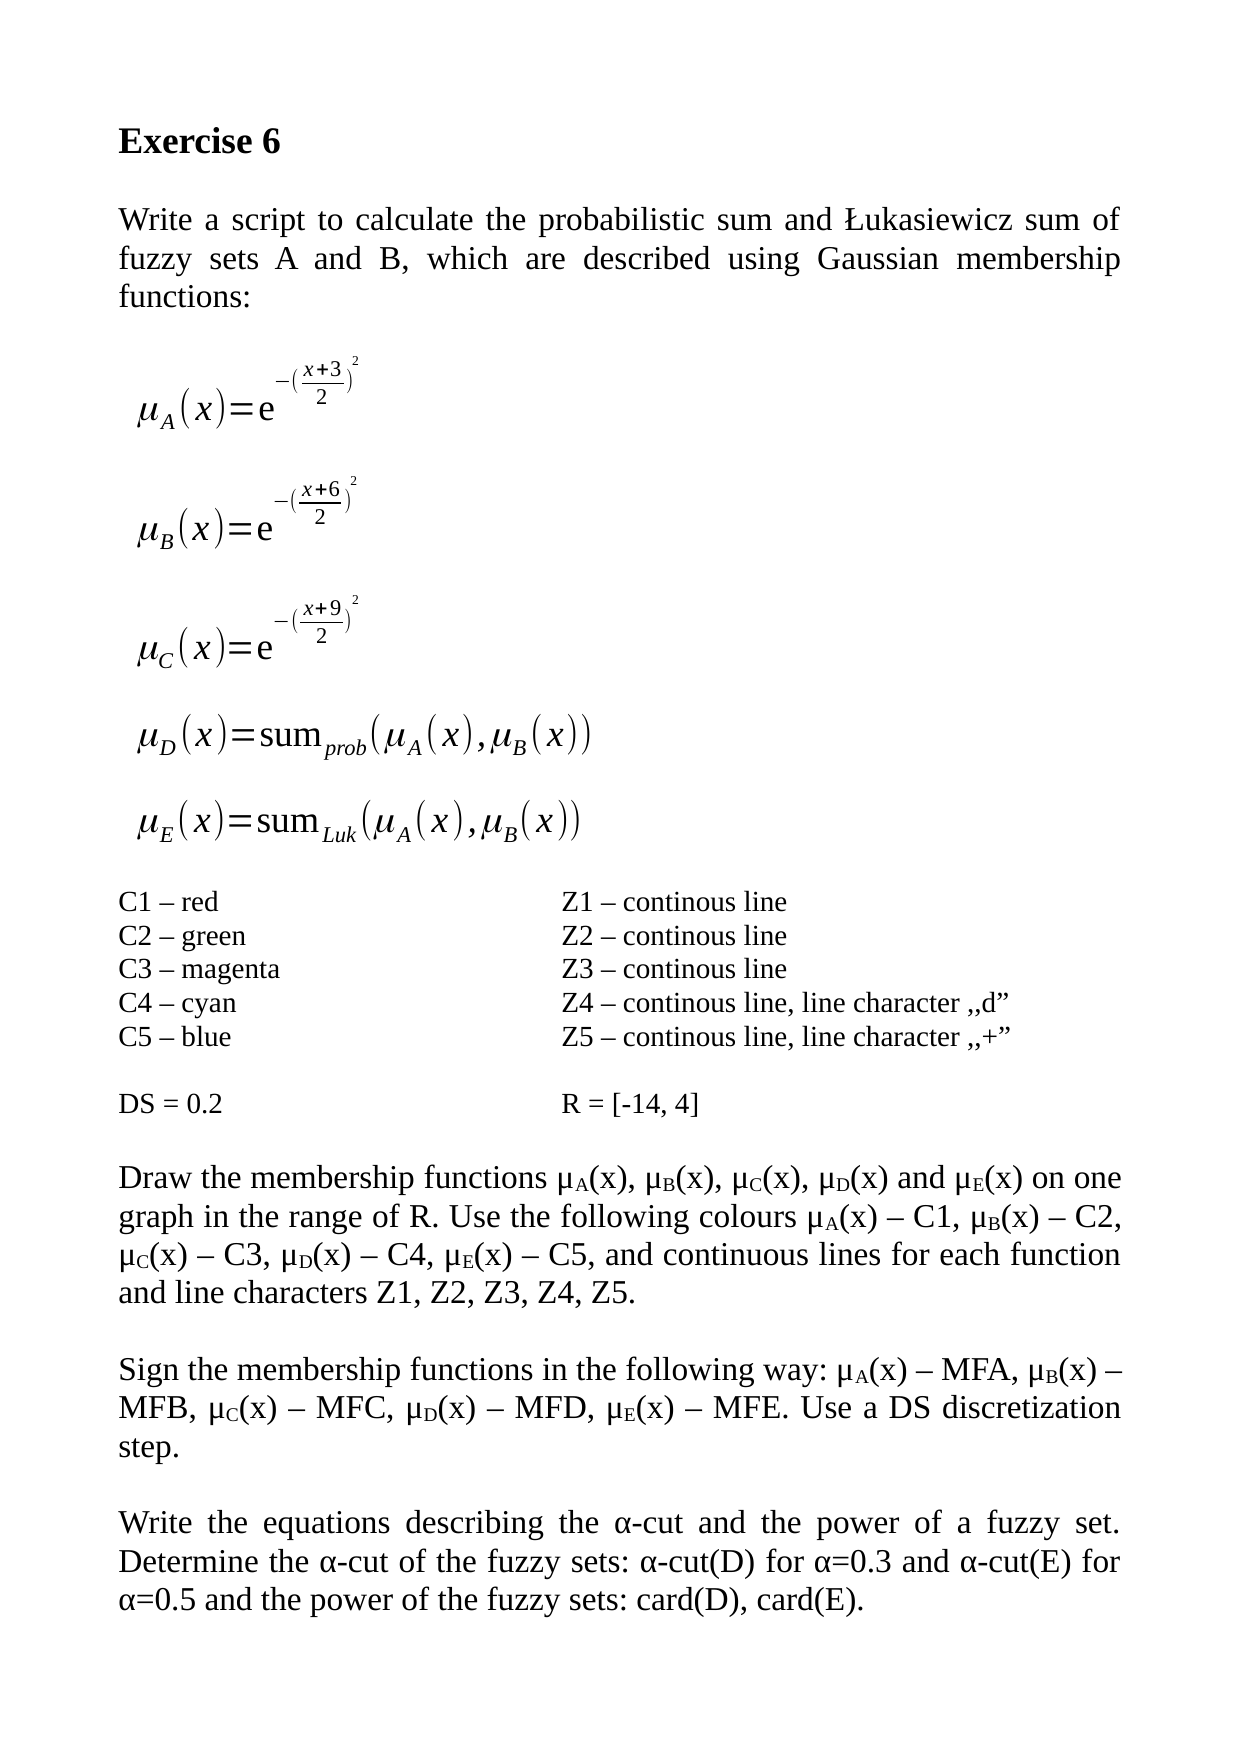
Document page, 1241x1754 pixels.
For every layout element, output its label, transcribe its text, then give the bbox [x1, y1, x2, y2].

text Write a script to calculate the probabilistic sum and Łukasiewicz sum of fuzzy sets A and B, which are described using Gaussian membership functions: [118, 199, 1122, 314]
text C5 – blue Z5 – continous line, line character ,,+” [118, 1019, 1122, 1052]
text DS = 0.2 R = [-14, 4] [118, 1086, 1122, 1119]
text Sign the membership functions in the following way: μA(x) – MFA, μB(x) – MFB, μC(x) – MFC, μD(x) – MFD, μE(x) – MFE. Use a DS discretization step. [118, 1349, 1122, 1464]
text C3 – magenta Z3 – continous line [118, 952, 1122, 985]
text Exercise 6 [118, 118, 1122, 161]
text C1 – red Z1 – continous line [118, 884, 1122, 918]
text Draw the membership functions μA(x), μB(x), μC(x), μD(x) and μE(x) on one graph in the range of R. Use the following colours μA(x) – C1, μB(x) – C2, μC(x) – C3, μD(x) – C4, μE(x) – C5, and continuous lines for each function and line characters Z1, Z2, Z3, Z4, Z5. [118, 1158, 1122, 1311]
text C2 – green Z2 – continous line [118, 918, 1122, 952]
text C4 – cyan Z4 – continous line, line character ,,d” [118, 985, 1122, 1019]
text Write the equations describing the α-cut and the power of a fuzzy set. Determine the α-cut of the fuzzy sets: α-cut(D) for α=0.3 and α-cut(E) for α=0.5 and the power of the fuzzy sets: card(D), card(E). [118, 1503, 1122, 1618]
